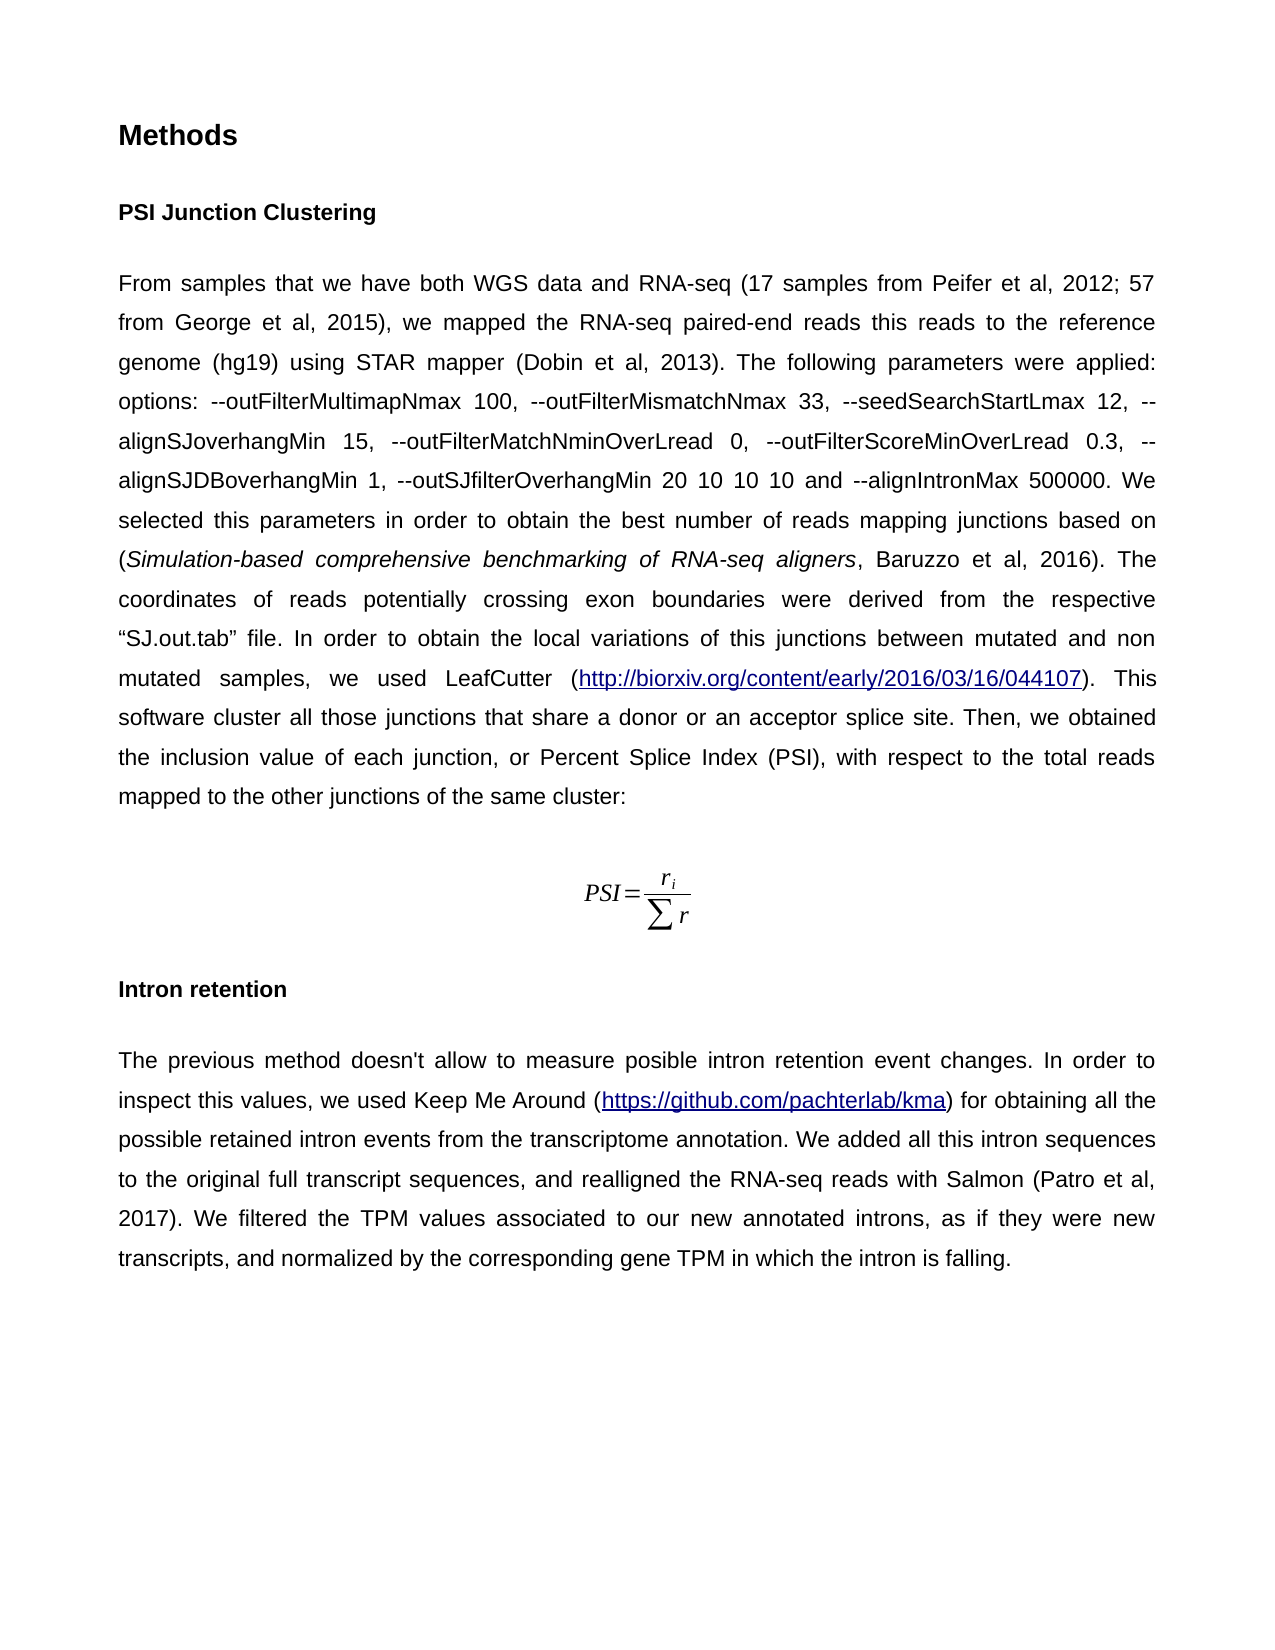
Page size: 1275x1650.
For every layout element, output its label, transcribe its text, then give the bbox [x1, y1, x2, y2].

text Methods [118, 118, 1157, 152]
text From samples that we have both WGS data and RNA-seq (17 samples from Peifer et al, 2012; 57 from George et al, 2015), we mapped the RNA-seq paired-end reads this reads to the reference genome (hg19) using STAR mapper (Dobin et al, 2013). The following parameters were applied: options: --outFilterMultimapNmax 100, --outFilterMismatchNmax 33, --seedSearchStartLmax 12, --alignSJoverhangMin 15, --outFilterMatchNminOverLread 0, --outFilterScoreMinOverLread 0.3, --alignSJDBoverhangMin 1, --outSJfilterOverhangMin 20 10 10 10 and --alignIntronMax 500000. We selected this parameters in order to obtain the best number of reads mapping junctions based on (Simulation-based comprehensive benchmarking of RNA-seq aligners, Baruzzo et al, 2016). The coordinates of reads potentially crossing exon boundaries were derived from the respective “SJ.out.tab” file. In order to obtain the local variations of this junctions between mutated and non mutated samples, we used LeafCutter (http://biorxiv.org/content/early/2016/03/16/044107). This software cluster all those junctions that share a donor or an acceptor splice site. Then, we obtained the inclusion value of each junction, or Percent Splice Index (PSI), with respect to the total reads mapped to the other junctions of the same cluster: [118, 270, 1157, 809]
text Intron retention [118, 976, 1157, 1002]
text The previous method doesn't allow to measure posible intron retention event changes. In order to inspect this values, we used Keep Me Around (https://github.com/pachterlab/kma) for obtaining all the possible retained intron events from the transcriptome annotation. We added all this intron sequences to the original full transcript sequences, and realligned the RNA-seq reads with Salmon (Patro et al, 2017). We filtered the TPM values associated to our new annotated introns, as if they were new transcripts, and normalized by the corresponding gene TPM in which the intron is falling. [118, 1047, 1157, 1271]
text PSI Junction Clustering [118, 199, 1157, 225]
